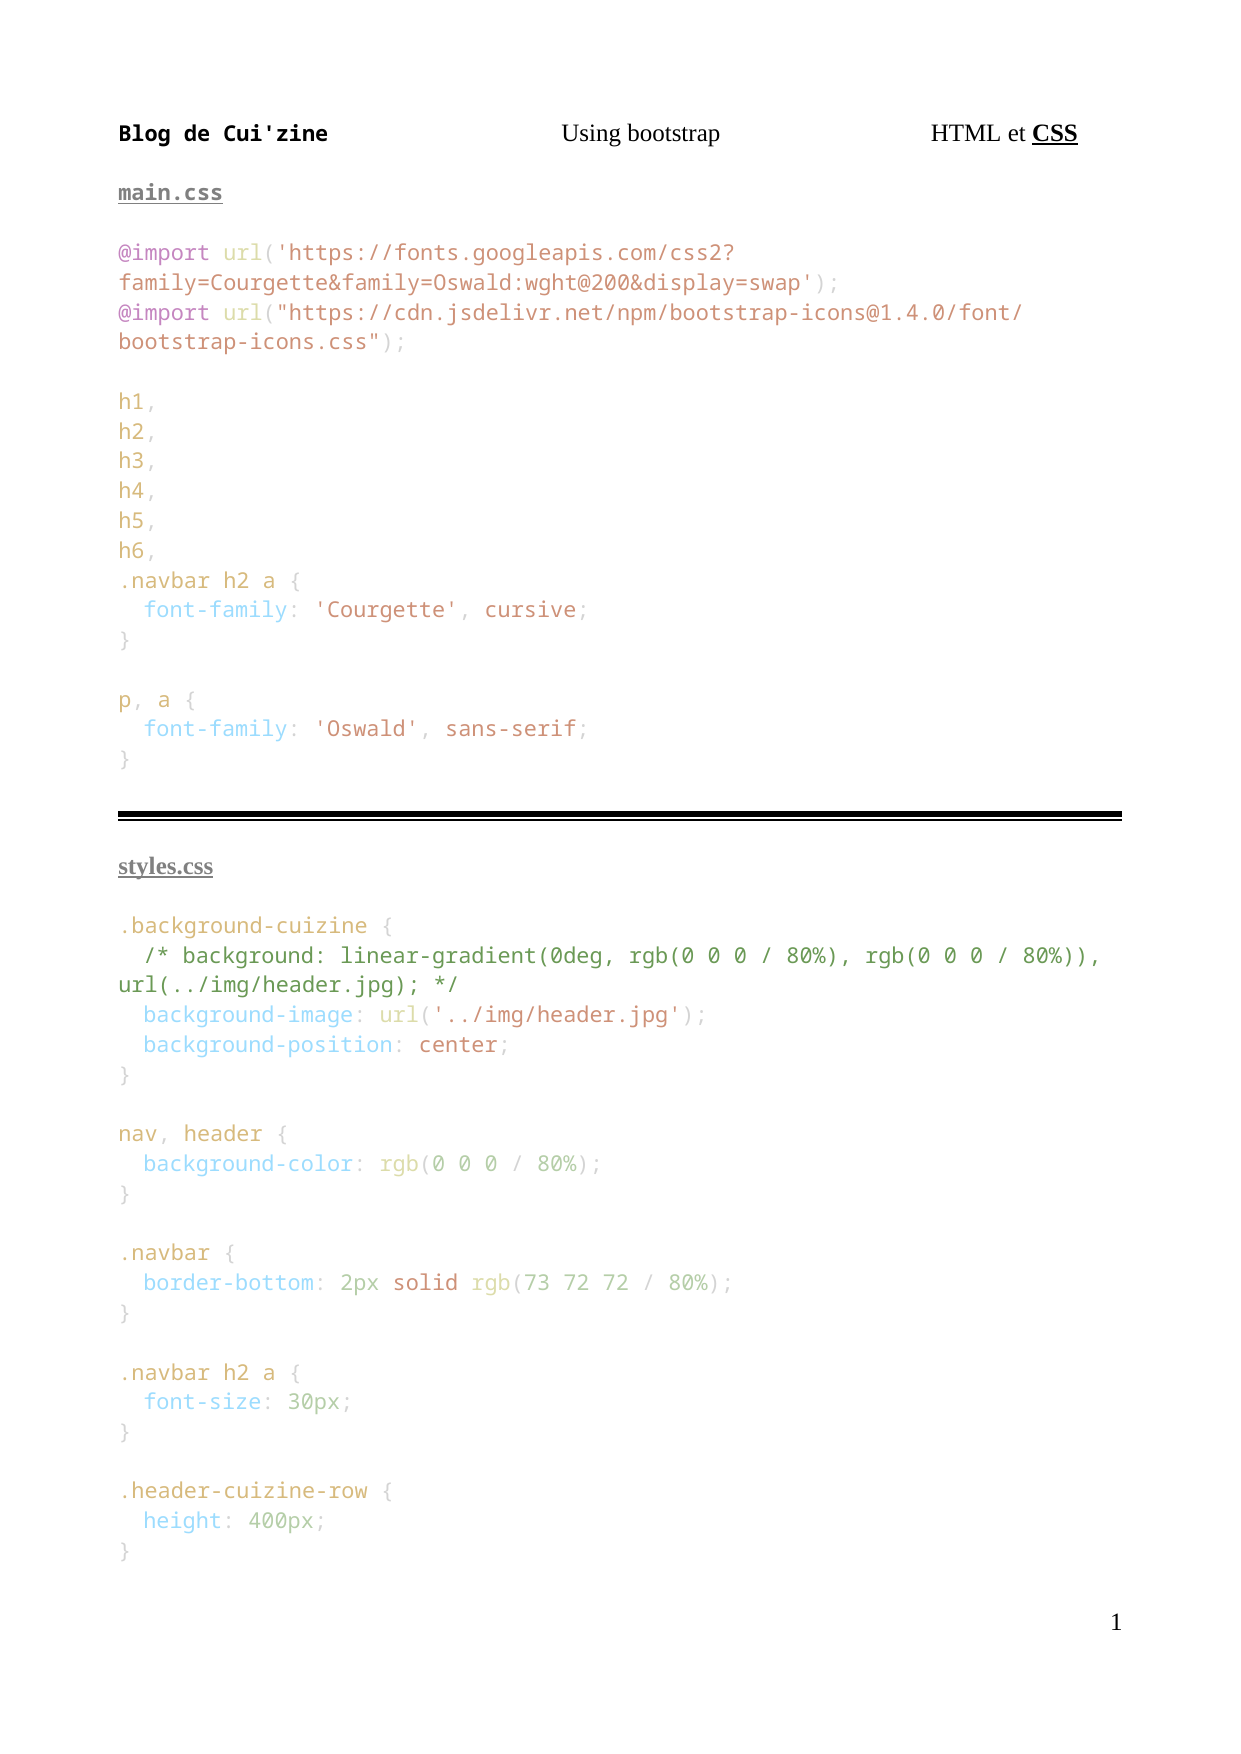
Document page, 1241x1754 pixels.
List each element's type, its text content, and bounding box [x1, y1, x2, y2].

text border-bottom: 2px solid rgb(73 72 72 / 80%); [118, 1267, 1122, 1297]
text /* background: linear-gradient(0deg, rgb(0 0 0 / 80%), rgb(0 0 0 / 80%)), url(../img/header.jpg); */ [118, 940, 1122, 999]
text h1, [118, 386, 1122, 416]
text height: 400px; [118, 1505, 1122, 1535]
text styles.css [118, 851, 1122, 880]
text h6, [118, 535, 1122, 564]
text } [118, 1416, 1122, 1446]
text font-family: 'Courgette', cursive; [118, 594, 1122, 624]
text .background-cuizine { [118, 910, 1122, 940]
text } [118, 624, 1122, 654]
text } [118, 743, 1122, 773]
text } [118, 1297, 1122, 1327]
text } [118, 1178, 1122, 1208]
text background-image: url('../img/header.jpg'); [118, 999, 1122, 1029]
text h5, [118, 505, 1122, 535]
text } [118, 1535, 1122, 1565]
text main.css [118, 177, 1122, 207]
text h3, [118, 445, 1122, 475]
text .header-cuizine-row { [118, 1476, 1122, 1505]
text font-family: 'Oswald', sans-serif; [118, 713, 1122, 743]
text h4, [118, 475, 1122, 505]
text h2, [118, 416, 1122, 445]
text nav, header { [118, 1118, 1122, 1148]
text font-size: 30px; [118, 1386, 1122, 1416]
text @import url("https://cdn.jsdelivr.net/npm/bootstrap-icons@1.4.0/font/bootstrap-icons.css"); [118, 297, 1122, 356]
text .navbar h2 a { [118, 564, 1122, 594]
text background-color: rgb(0 0 0 / 80%); [118, 1148, 1122, 1178]
text .navbar { [118, 1237, 1122, 1267]
text @import url('https://fonts.googleapis.com/css2?family=Courgette&family=Oswald:wght@200&display=swap'); [118, 237, 1122, 297]
text .navbar h2 a { [118, 1356, 1122, 1386]
text background-position: center; [118, 1029, 1122, 1059]
text } [118, 1059, 1122, 1089]
text p, a { [118, 684, 1122, 713]
